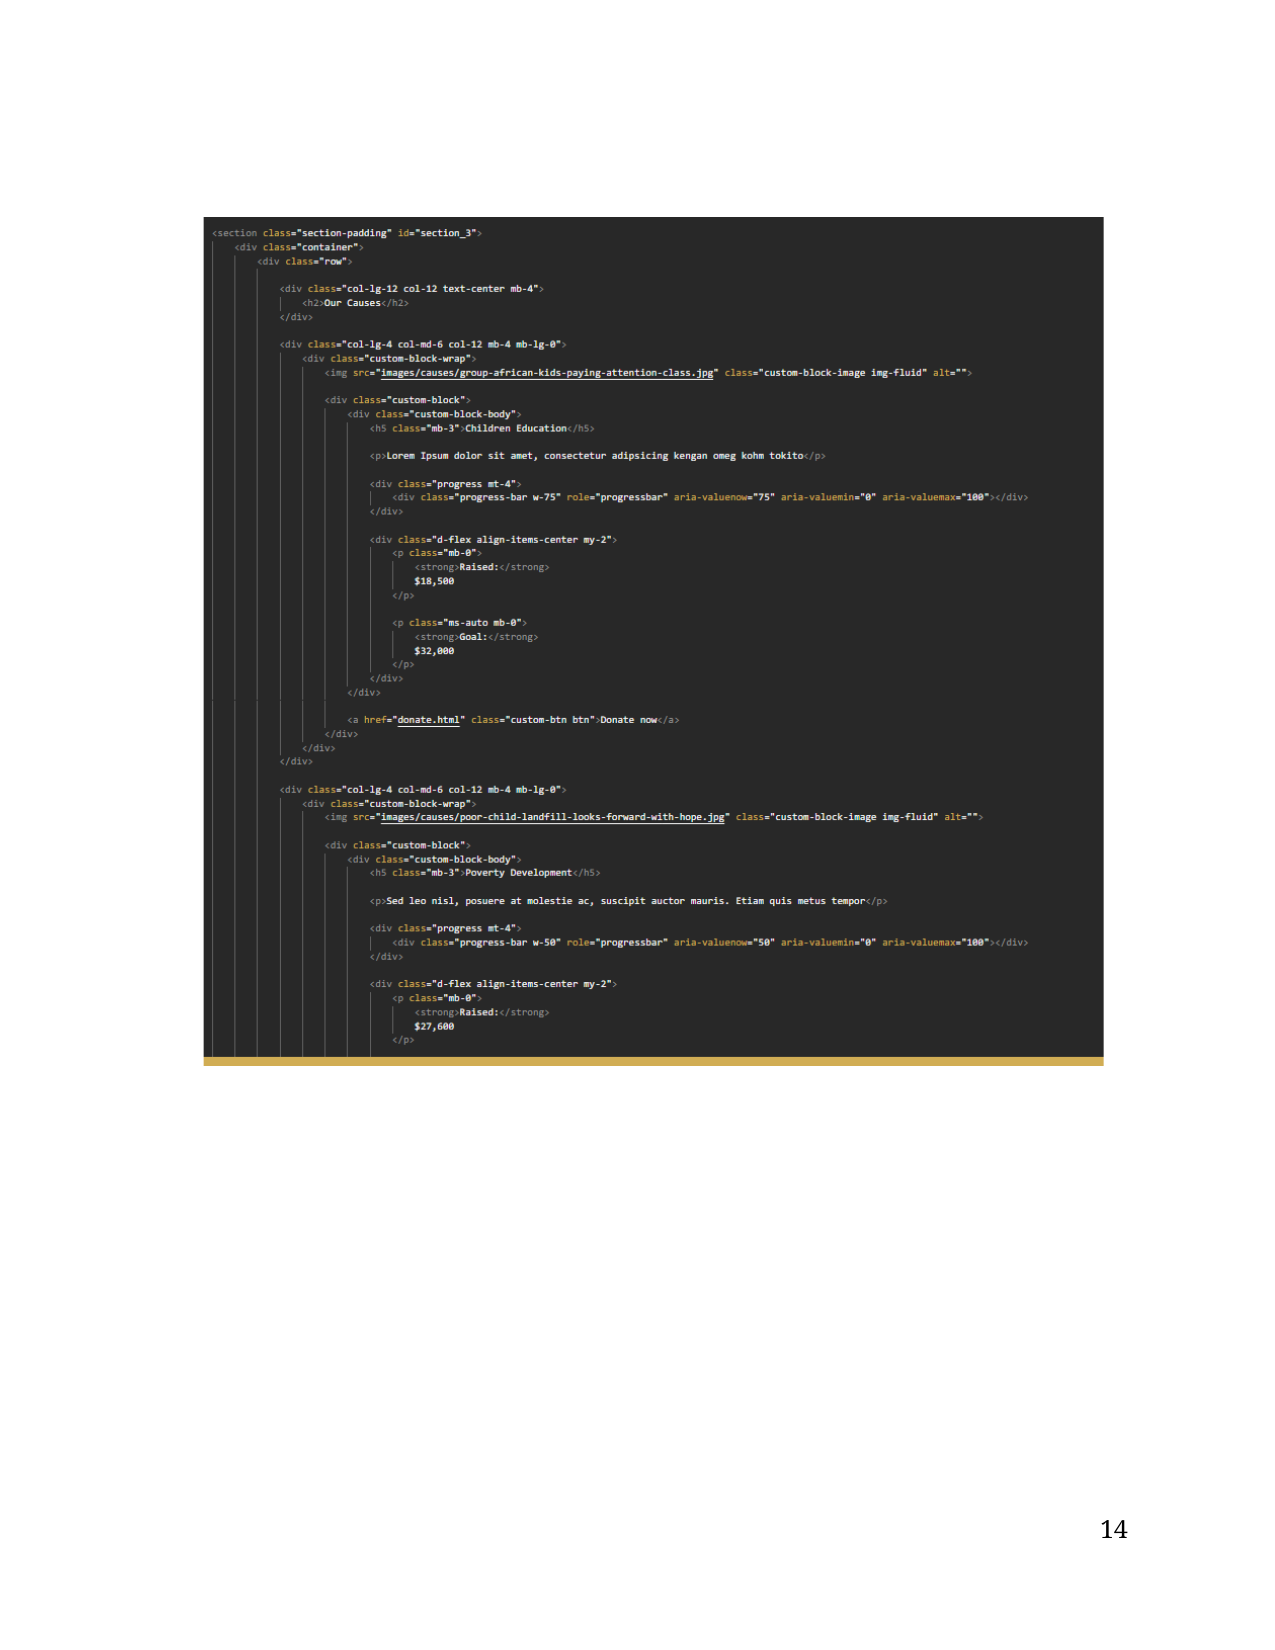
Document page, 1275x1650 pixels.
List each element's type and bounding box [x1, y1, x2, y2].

picture [203, 217, 1104, 1066]
